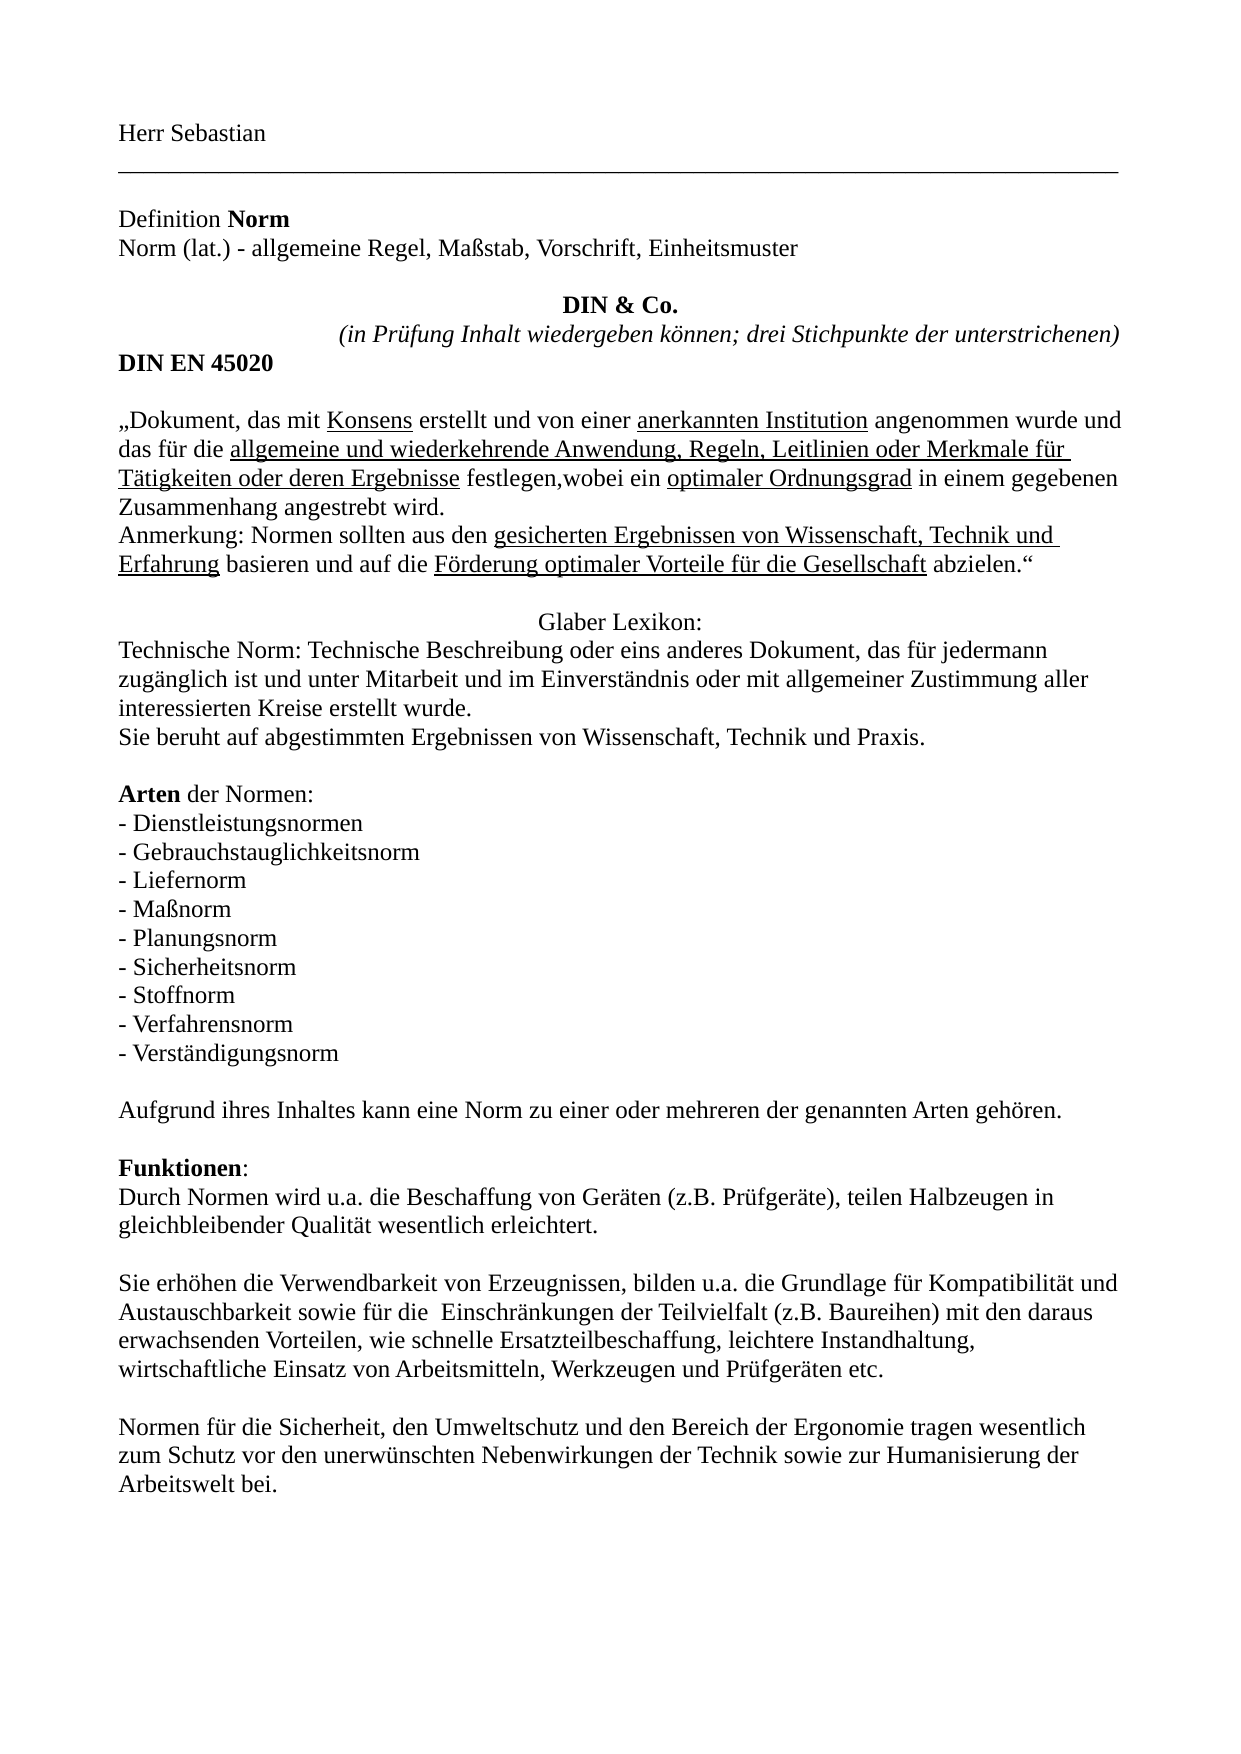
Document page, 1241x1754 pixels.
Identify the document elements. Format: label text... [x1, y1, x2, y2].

text - Verfahrensnorm [118, 1009, 1122, 1038]
text Technische Norm: Technische Beschreibung oder eins anderes Dokument, das für jedermann zugänglich ist und unter Mitarbeit und im Einverständnis oder mit allgemeiner Zustimmung aller interessierten Kreise erstellt wurde. [118, 636, 1122, 722]
text - Planungsnorm [118, 923, 1122, 952]
text - Verständigungsnorm [118, 1038, 1122, 1067]
text - Stoffnorm [118, 981, 1122, 1009]
text - Maßnorm [118, 894, 1122, 923]
text Aufgrund ihres Inhaltes kann eine Norm zu einer oder mehreren der genannten Arten gehören. [118, 1096, 1122, 1124]
text DIN EN 45020 [118, 348, 1122, 377]
text Definition Norm [118, 204, 1122, 233]
text „Dokument, das mit Konsens erstellt und von einer anerkannten Institution angenommen wurde und das für die allgemeine und wiederkehrende Anwendung, Regeln, Leitlinien oder Merkmale für Tätigkeiten oder deren Ergebnisse festlegen,wobei ein optimaler Ordnungsgrad in einem gegebenen Zusammenhang angestrebt wird. [118, 406, 1122, 521]
text ________________________________________________________________________________ [118, 147, 1122, 176]
text Normen für die Sicherheit, den Umweltschutz und den Bereich der Ergonomie tragen wesentlich zum Schutz vor den unerwünschten Nebenwirkungen der Technik sowie zur Humanisierung der Arbeitswelt bei. [118, 1412, 1122, 1498]
text Norm (lat.) - allgemeine Regel, Maßstab, Vorschrift, Einheitsmuster [118, 233, 1122, 262]
text Arten der Normen: [118, 779, 1122, 808]
text - Gebrauchstauglichkeitsnorm [118, 837, 1122, 866]
text Sie erhöhen die Verwendbarkeit von Erzeugnissen, bilden u.a. die Grundlage für Kompatibilität und Austauschbarkeit sowie für die Einschränkungen der Teilvielfalt (z.B. Baureihen) mit den daraus erwachsenden Vorteilen, wie schnelle Ersatzteilbeschaffung, leichtere Instandhaltung, wirtschaftliche Einsatz von Arbeitsmitteln, Werkzeugen und Prüfgeräten etc. [118, 1268, 1122, 1383]
text Funktionen: [118, 1153, 1122, 1182]
text Glaber Lexikon: [118, 607, 1122, 636]
text DIN & Co. [118, 291, 1122, 319]
text - Liefernorm [118, 866, 1122, 894]
text Herr Sebastian [118, 118, 1122, 147]
text (in Prüfung Inhalt wiedergeben können; drei Stichpunkte der unterstrichenen) [118, 319, 1122, 348]
text - Sicherheitsnorm [118, 952, 1122, 981]
text Anmerkung: Normen sollten aus den gesicherten Ergebnissen von Wissenschaft, Technik und Erfahrung basieren und auf die Förderung optimaler Vorteile für die Gesellschaft abzielen.“ [118, 521, 1122, 578]
text Durch Normen wird u.a. die Beschaffung von Geräten (z.B. Prüfgeräte), teilen Halbzeugen in gleichbleibender Qualität wesentlich erleichtert. [118, 1182, 1122, 1239]
text Sie beruht auf abgestimmten Ergebnissen von Wissenschaft, Technik und Praxis. [118, 722, 1122, 751]
text - Dienstleistungsnormen [118, 808, 1122, 837]
